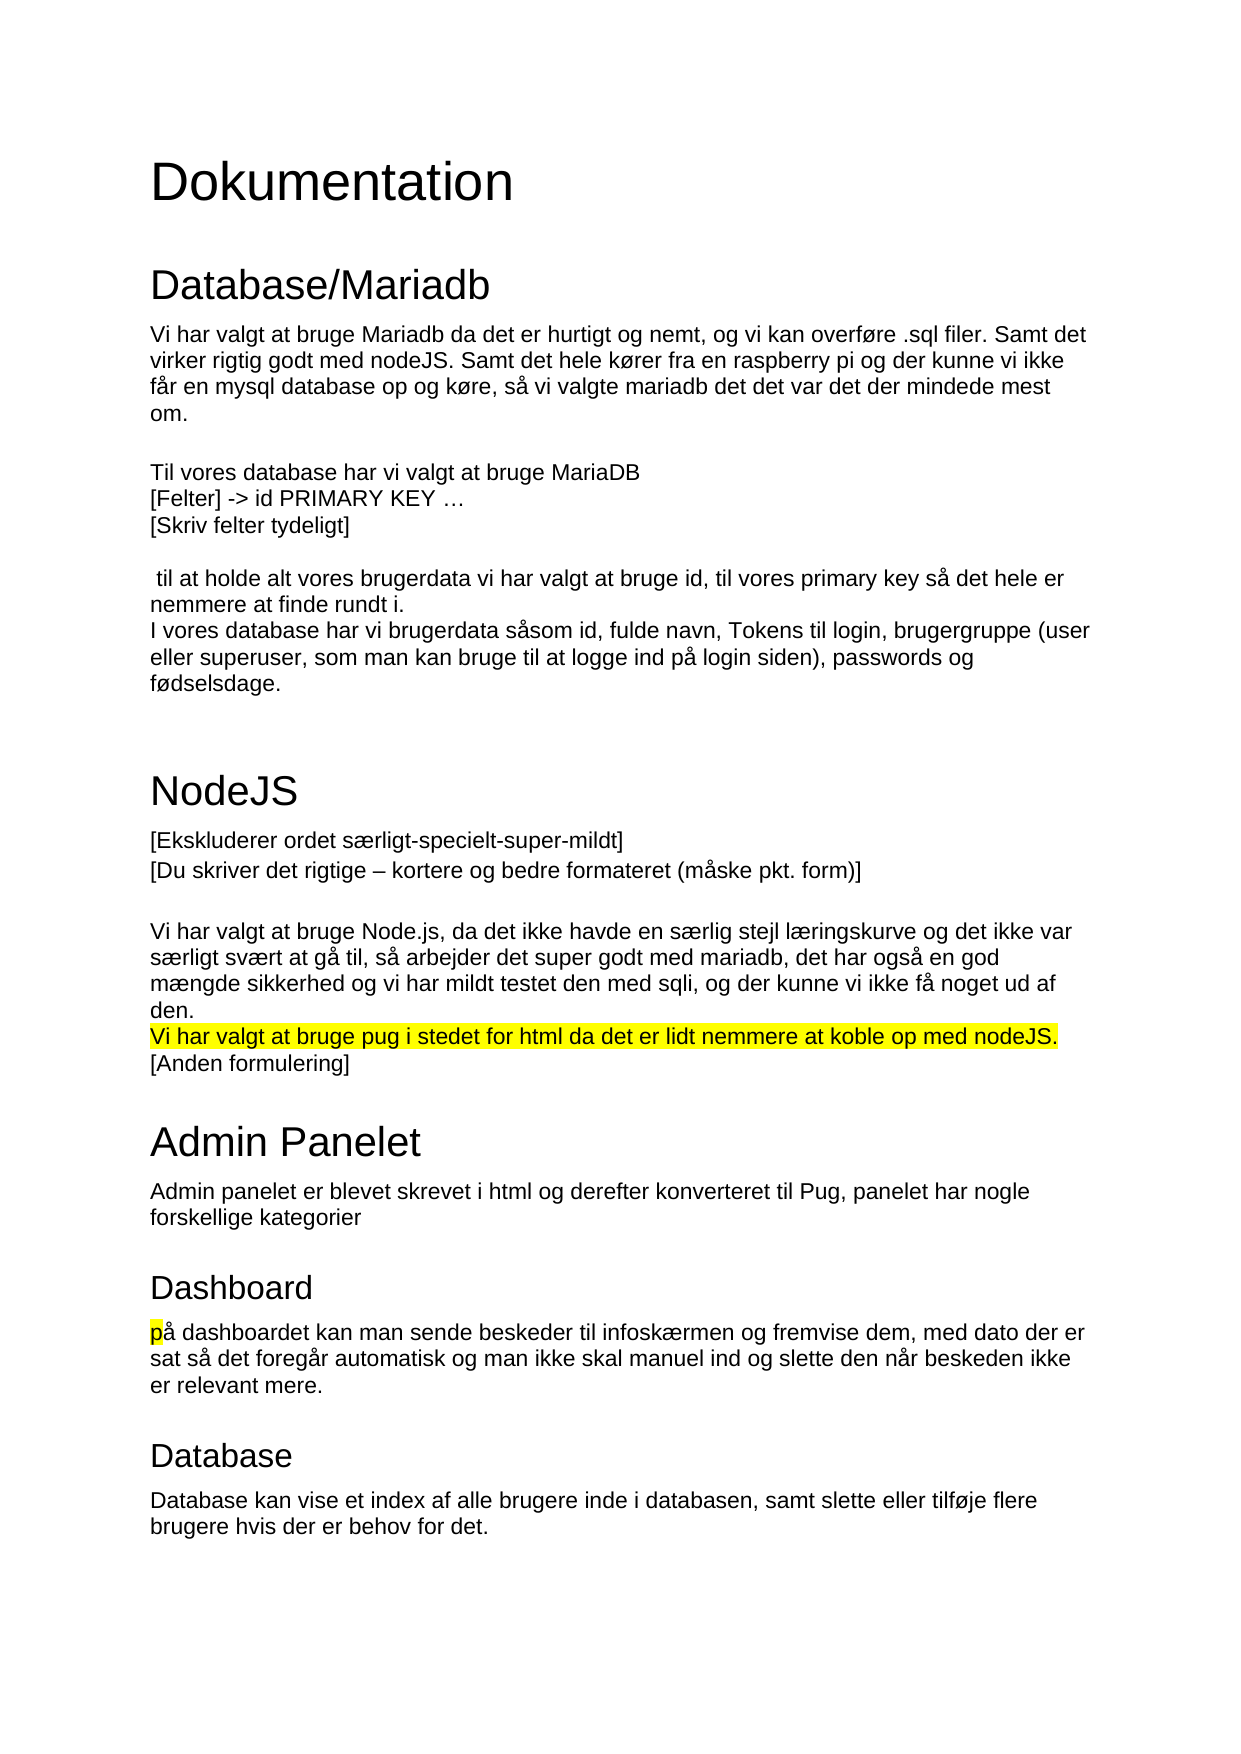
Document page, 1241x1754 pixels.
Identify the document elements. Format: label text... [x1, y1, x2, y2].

text [Du skriver det rigtige – kortere og bedre formateret (måske pkt. form)] [150, 857, 1090, 884]
text Database kan vise et index af alle brugere inde i databasen, samt slette eller tilføje flere brugere hvis der er behov for det. [150, 1487, 1090, 1539]
subtitle Database/Mariadb [150, 260, 1090, 308]
text [Skriv felter tydeligt] [150, 512, 1090, 538]
text Til vores database har vi valgt at bruge MariaDB [150, 459, 1090, 485]
subtitle Admin Panelet [150, 1117, 1090, 1165]
text Vi har valgt at bruge pug i stedet for html da det er lidt nemmere at koble op med nodeJS. [Anden formulering] [150, 1023, 1090, 1076]
text [Felter] -> id PRIMARY KEY … [150, 485, 1090, 512]
text Admin panelet er blevet skrevet i html og derefter konverteret til Pug, panelet har nogle forskellige kategorier [150, 1178, 1090, 1231]
text på dashboardet kan man sende beskeder til infoskærmen og fremvise dem, med dato der er sat så det foregår automatisk og man ikke skal manuel ind og slette den når beskeden ikke er relevant mere. [150, 1319, 1090, 1398]
subtitle Dashboard [150, 1268, 1090, 1307]
text Dokumentation [150, 150, 1090, 212]
text til at holde alt vores brugerdata vi har valgt at bruge id, til vores primary key så det hele er nemmere at finde rundt i. [150, 564, 1090, 617]
text Vi har valgt at bruge Mariadb da det er hurtigt og nemt, og vi kan overføre .sql filer. Samt det virker rigtig godt med nodeJS. Samt det hele kører fra en raspberry pi og der kunne vi ikke får en mysql database op og køre, så vi valgte mariadb det det var det der mindede mest om. [150, 321, 1090, 426]
subtitle NodeJS [150, 767, 1090, 814]
subtitle Database [150, 1436, 1090, 1474]
text I vores database har vi brugerdata såsom id, fulde navn, Tokens til login, brugergruppe (user eller superuser, som man kan bruge til at logge ind på login siden), passwords og fødselsdage. [150, 617, 1090, 696]
text [Ekskluderer ordet særligt-specielt-super-mildt] [150, 827, 1090, 853]
text Vi har valgt at bruge Node.js, da det ikke havde en særlig stejl læringskurve og det ikke var særligt svært at gå til, så arbejder det super godt med mariadb, det har også en god mængde sikkerhed og vi har mildt testet den med sqli, og der kunne vi ikke få noget ud af den. [150, 918, 1090, 1023]
